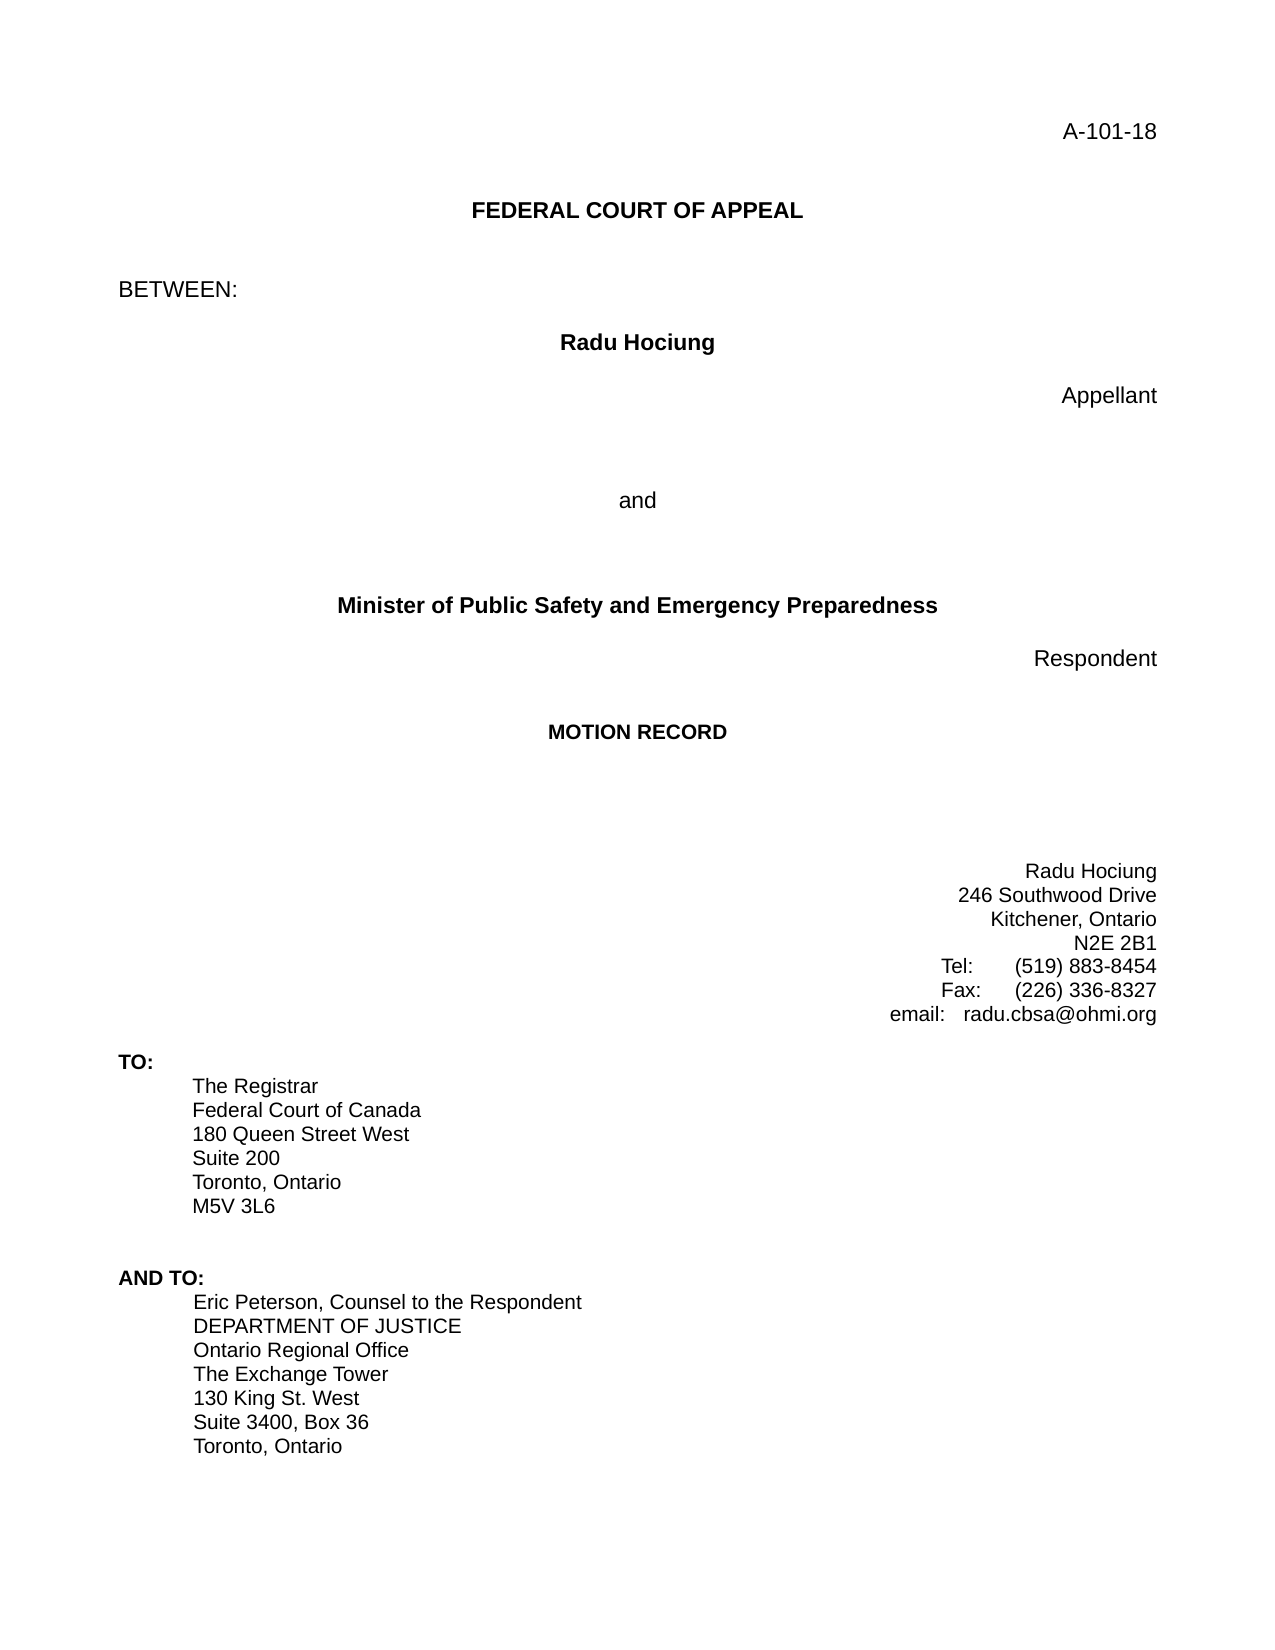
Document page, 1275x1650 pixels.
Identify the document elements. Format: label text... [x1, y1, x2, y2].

subtitle Toronto, Ontario [193, 1433, 1157, 1457]
subtitle MOTION RECORD [118, 719, 1157, 743]
subtitle Fax: (226) 336-8327 [118, 978, 1157, 1002]
subtitle Suite 200 [192, 1146, 1157, 1170]
subtitle Toronto, Ontario [192, 1170, 1157, 1194]
subtitle Eric Peterson, Counsel to the Respondent [193, 1290, 1157, 1314]
subtitle DEPARTMENT OF JUSTICE [193, 1314, 1157, 1338]
subtitle email: radu.cbsa@ohmi.org [118, 1002, 1157, 1026]
subtitle Kitchener, Ontario [193, 906, 1157, 930]
subtitle Radu Hociung [118, 329, 1157, 355]
subtitle Respondent [118, 645, 1157, 672]
subtitle The Registrar [192, 1074, 1157, 1098]
subtitle BETWEEN: [118, 276, 1157, 303]
subtitle N2E 2B1 [193, 930, 1157, 954]
subtitle and [118, 487, 1157, 513]
subtitle The Exchange Tower [193, 1362, 1157, 1386]
subtitle FEDERAL COURT OF APPEAL [118, 197, 1157, 223]
subtitle Minister of Public Safety and Emergency Preparedness [118, 592, 1157, 619]
subtitle Federal Court of Canada [192, 1098, 1157, 1122]
subtitle Radu Hociung [118, 858, 1157, 882]
subtitle Ontario Regional Office [193, 1338, 1157, 1362]
subtitle 180 Queen Street West [192, 1122, 1157, 1146]
subtitle 246 Southwood Drive [193, 882, 1157, 906]
subtitle Appellant [118, 382, 1157, 408]
subtitle 130 King St. West [193, 1386, 1157, 1409]
subtitle M5V 3L6 [192, 1194, 1157, 1218]
subtitle A-101-18 [118, 118, 1157, 144]
subtitle TO: [118, 1050, 1157, 1074]
subtitle AND TO: [118, 1266, 1157, 1290]
subtitle Suite 3400, Box 36 [193, 1409, 1157, 1433]
subtitle Tel: (519) 883-8454 [118, 954, 1157, 978]
